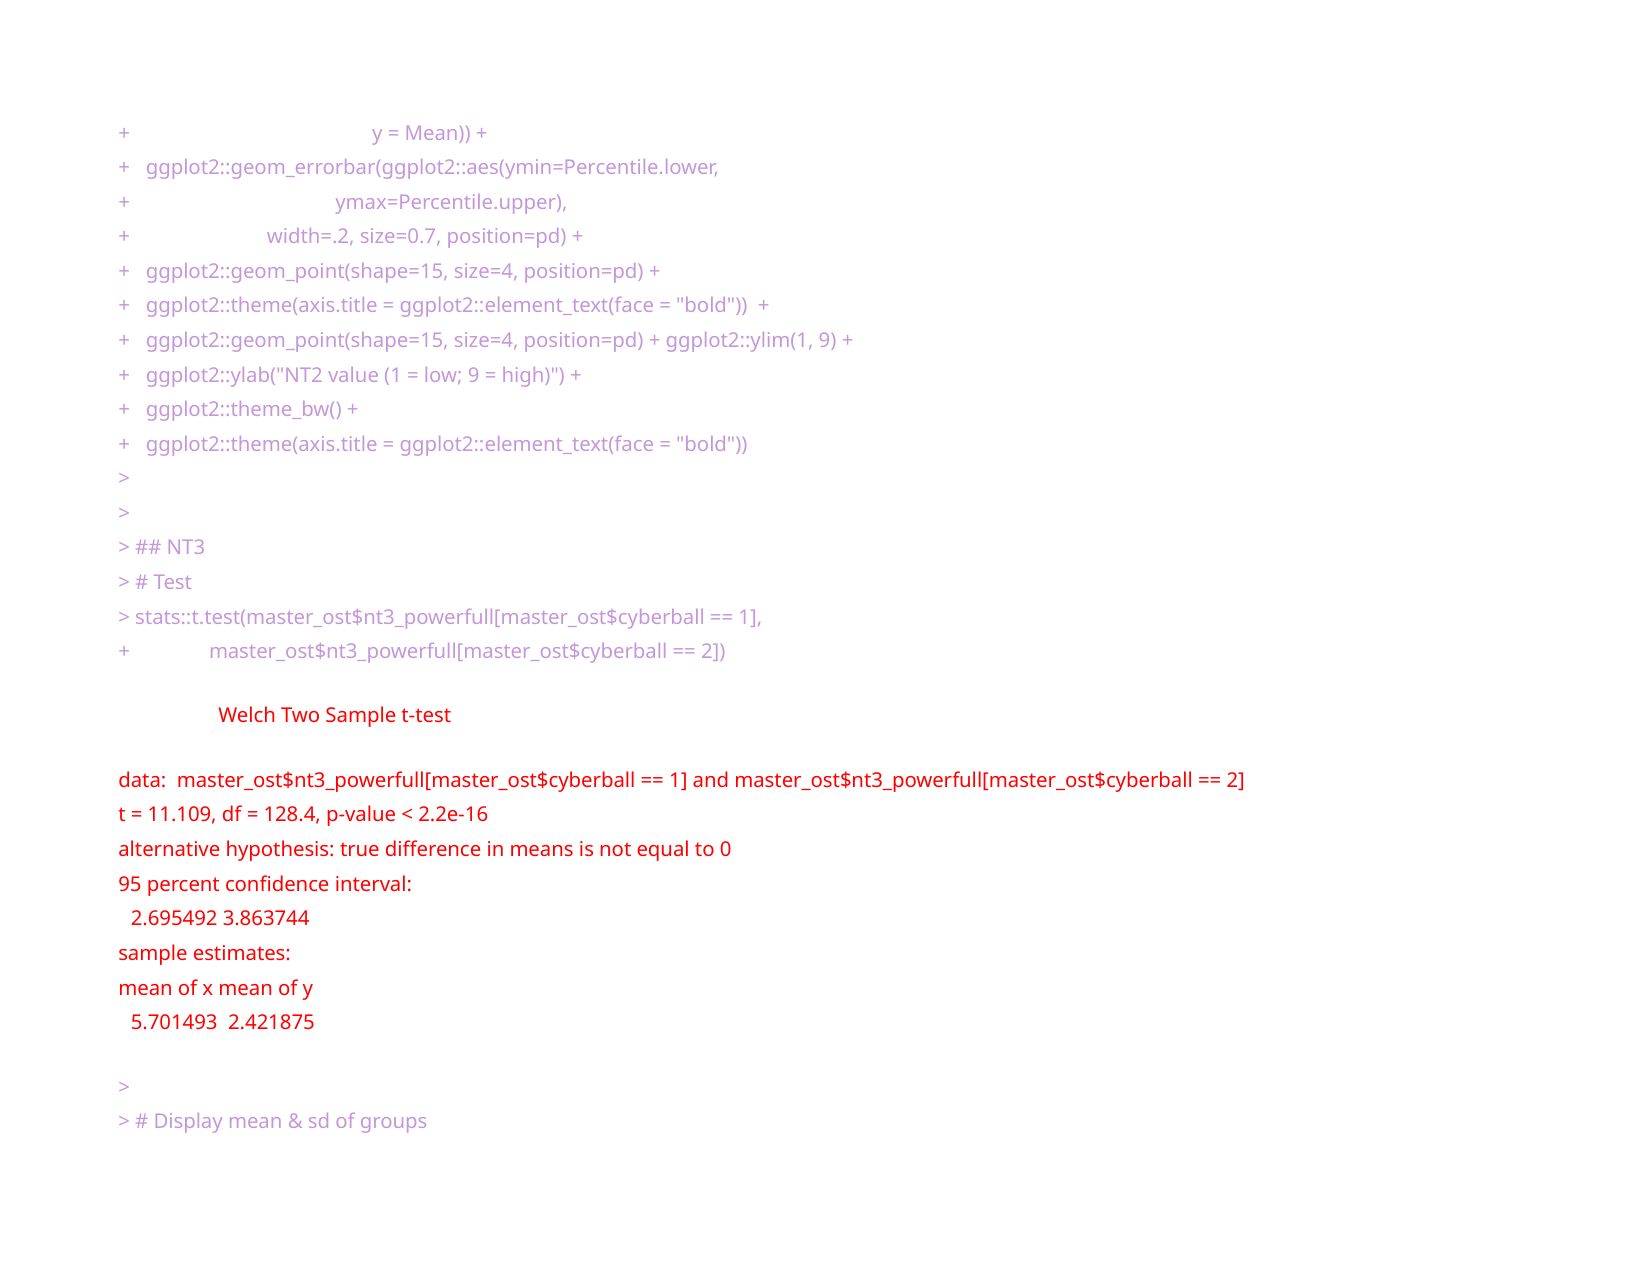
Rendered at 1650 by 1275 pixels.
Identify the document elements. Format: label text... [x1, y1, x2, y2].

text data: master_ost$nt3_powerfull[master_ost$cyberball == 1] and master_ost$nt3_powerfull[master_ost$cyberball == 2] [118, 765, 1532, 793]
text + ggplot2::theme(axis.title = ggplot2::element_text(face = "bold")) [118, 429, 1532, 457]
text Welch Two Sample t-test [118, 701, 1532, 729]
text + master_ost$nt3_powerfull[master_ost$cyberball == 2]) [118, 637, 1532, 664]
text > [118, 1072, 1532, 1100]
text > [118, 464, 1532, 492]
text + ggplot2::geom_point(shape=15, size=4, position=pd) + ggplot2::ylim(1, 9) + [118, 326, 1532, 353]
text t = 11.109, df = 128.4, p-value < 2.2e-16 [118, 800, 1532, 828]
text + y = Mean)) + [118, 118, 1532, 146]
text + ggplot2::theme_bw() + [118, 395, 1532, 422]
text > stats::t.test(master_ost$nt3_powerfull[master_ost$cyberball == 1], [118, 602, 1532, 630]
text sample estimates: [118, 939, 1532, 966]
text alternative hypothesis: true difference in means is not equal to 0 [118, 834, 1532, 862]
text > # Display mean & sd of groups [118, 1107, 1532, 1135]
text + width=.2, size=0.7, position=pd) + [118, 222, 1532, 249]
text 2.695492 3.863744 [118, 904, 1532, 932]
text 5.701493 2.421875 [118, 1008, 1532, 1036]
text > [118, 498, 1532, 526]
text + ggplot2::ylab("NT2 value (1 = low; 9 = high)") + [118, 360, 1532, 388]
text + ggplot2::geom_point(shape=15, size=4, position=pd) + [118, 256, 1532, 284]
text mean of x mean of y [118, 973, 1532, 1001]
text > ## NT3 [118, 533, 1532, 561]
text + ggplot2::geom_errorbar(ggplot2::aes(ymin=Percentile.lower, [118, 153, 1532, 180]
text + ggplot2::theme(axis.title = ggplot2::element_text(face = "bold")) + [118, 291, 1532, 319]
text 95 percent confidence interval: [118, 869, 1532, 897]
text > # Test [118, 568, 1532, 595]
text + ymax=Percentile.upper), [118, 187, 1532, 215]
